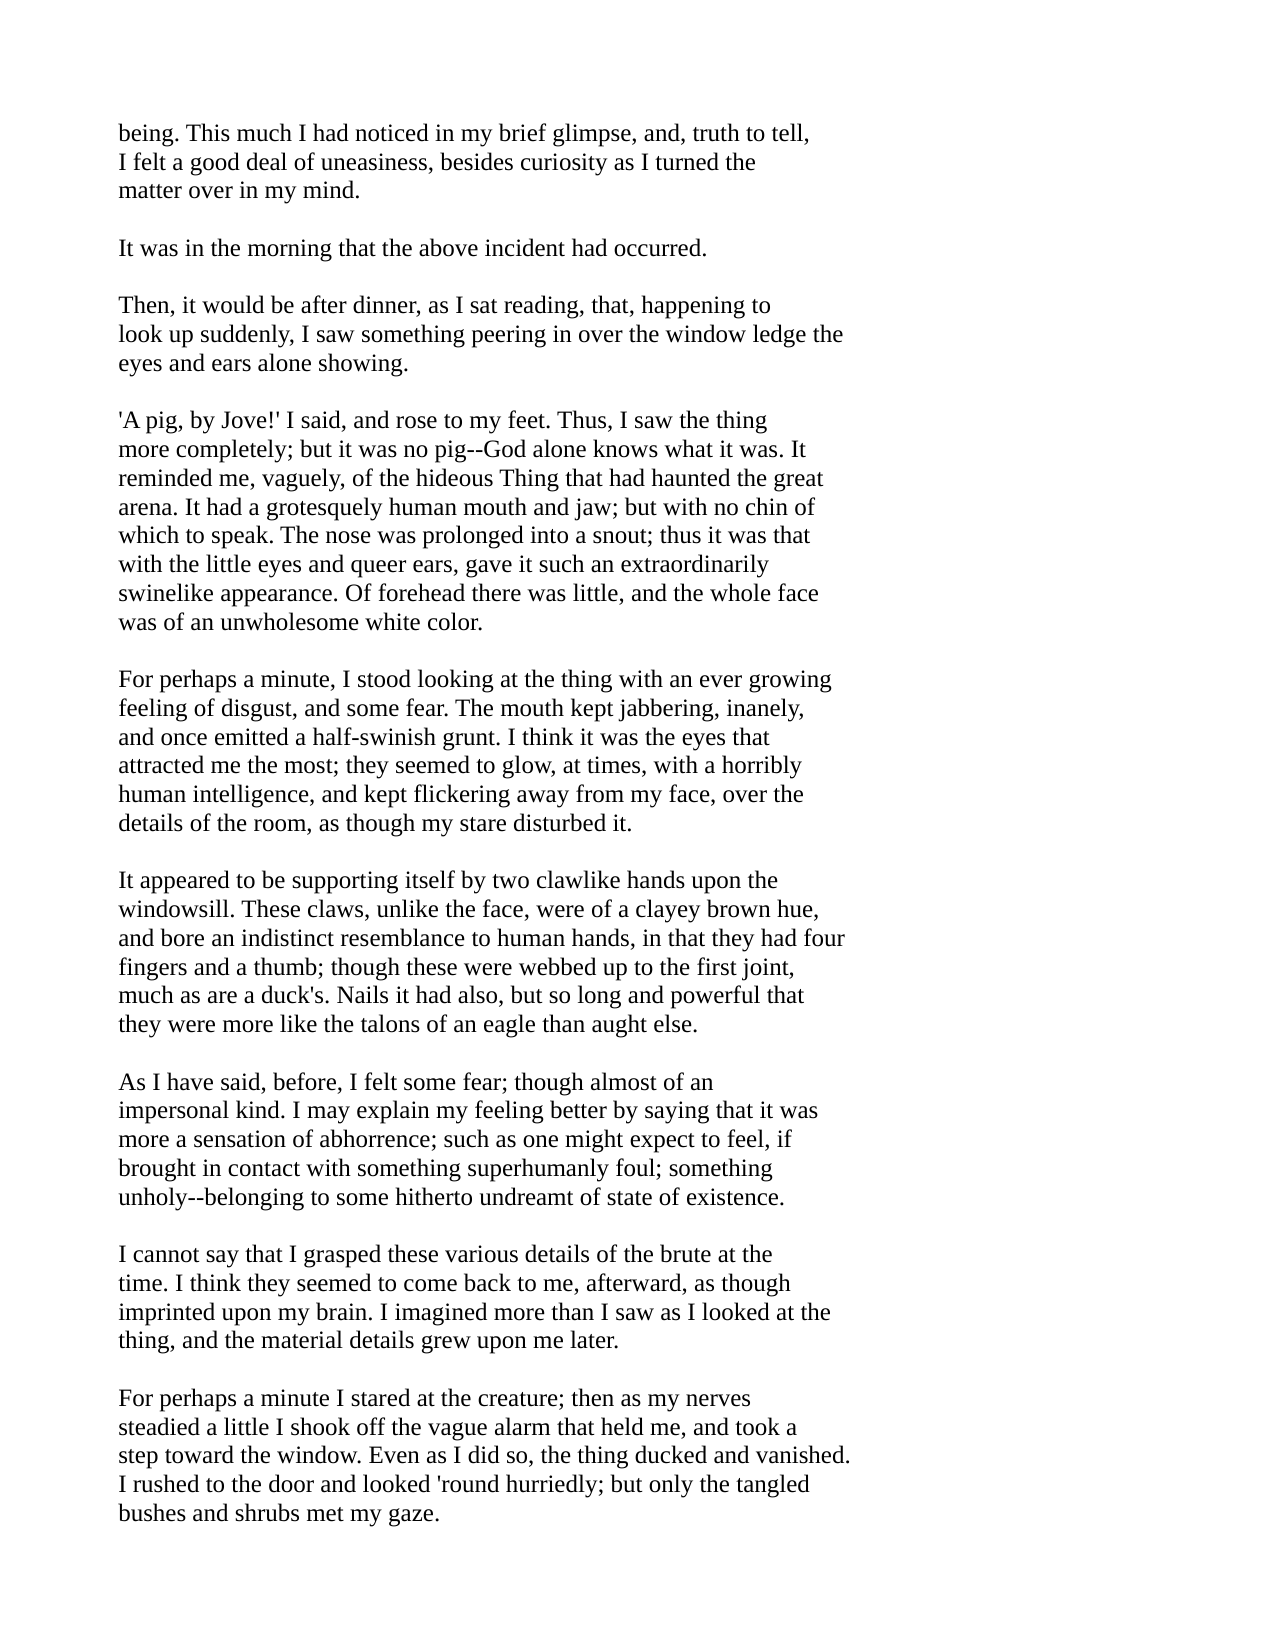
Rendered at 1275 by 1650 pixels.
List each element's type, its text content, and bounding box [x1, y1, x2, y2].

text impersonal kind. I may explain my feeling better by saying that it was [118, 1096, 1157, 1124]
text and once emitted a half-swinish grunt. I think it was the eyes that [118, 722, 1157, 751]
text and bore an indistinct resemblance to human hands, in that they had four [118, 923, 1157, 952]
text feeling of disgust, and some fear. The mouth kept jabbering, inanely, [118, 693, 1157, 722]
text windowsill. These claws, unlike the face, were of a clayey brown hue, [118, 894, 1157, 923]
text It appeared to be supporting itself by two clawlike hands upon the [118, 866, 1157, 894]
text being. This much I had noticed in my brief glimpse, and, truth to tell, [118, 118, 1157, 147]
text they were more like the talons of an eagle than aught else. [118, 1009, 1157, 1038]
text As I have said, before, I felt some fear; though almost of an [118, 1067, 1157, 1096]
text imprinted upon my brain. I imagined more than I saw as I looked at the [118, 1297, 1157, 1326]
text reminded me, vaguely, of the hideous Thing that had haunted the great [118, 463, 1157, 492]
text I cannot say that I grasped these various details of the brute at the [118, 1239, 1157, 1268]
text brought in contact with something superhumanly foul; something [118, 1153, 1157, 1182]
text swinelike appearance. Of forehead there was little, and the whole face [118, 578, 1157, 607]
text Then, it would be after dinner, as I sat reading, that, happening to [118, 291, 1157, 319]
text matter over in my mind. [118, 176, 1157, 204]
text attracted me the most; they seemed to glow, at times, with a horribly [118, 751, 1157, 779]
text steadied a little I shook off the vague alarm that held me, and took a [118, 1412, 1157, 1441]
text I rushed to the door and looked 'round hurriedly; but only the tangled [118, 1469, 1157, 1498]
text more a sensation of abhorrence; such as one might expect to feel, if [118, 1124, 1157, 1153]
text fingers and a thumb; though these were webbed up to the first joint, [118, 952, 1157, 981]
text 'A pig, by Jove!' I said, and rose to my feet. Thus, I saw the thing [118, 406, 1157, 434]
text bushes and shrubs met my gaze. [118, 1498, 1157, 1527]
text details of the room, as though my stare disturbed it. [118, 808, 1157, 837]
text For perhaps a minute I stared at the creature; then as my nerves [118, 1383, 1157, 1412]
text look up suddenly, I saw something peering in over the window ledge the [118, 319, 1157, 348]
text arena. It had a grotesquely human mouth and jaw; but with no chin of [118, 492, 1157, 521]
text thing, and the material details grew upon me later. [118, 1326, 1157, 1354]
text was of an unwholesome white color. [118, 607, 1157, 636]
text more completely; but it was no pig--God alone knows what it was. It [118, 434, 1157, 463]
text I felt a good deal of uneasiness, besides curiosity as I turned the [118, 147, 1157, 176]
text step toward the window. Even as I did so, the thing ducked and vanished. [118, 1441, 1157, 1469]
text with the little eyes and queer ears, gave it such an extraordinarily [118, 549, 1157, 578]
text which to speak. The nose was prolonged into a snout; thus it was that [118, 521, 1157, 549]
text eyes and ears alone showing. [118, 348, 1157, 377]
text time. I think they seemed to come back to me, afterward, as though [118, 1268, 1157, 1297]
text much as are a duck's. Nails it had also, but so long and powerful that [118, 981, 1157, 1009]
text unholy--belonging to some hitherto undreamt of state of existence. [118, 1182, 1157, 1211]
text For perhaps a minute, I stood looking at the thing with an ever growing [118, 664, 1157, 693]
text human intelligence, and kept flickering away from my face, over the [118, 779, 1157, 808]
text It was in the morning that the above incident had occurred. [118, 233, 1157, 262]
